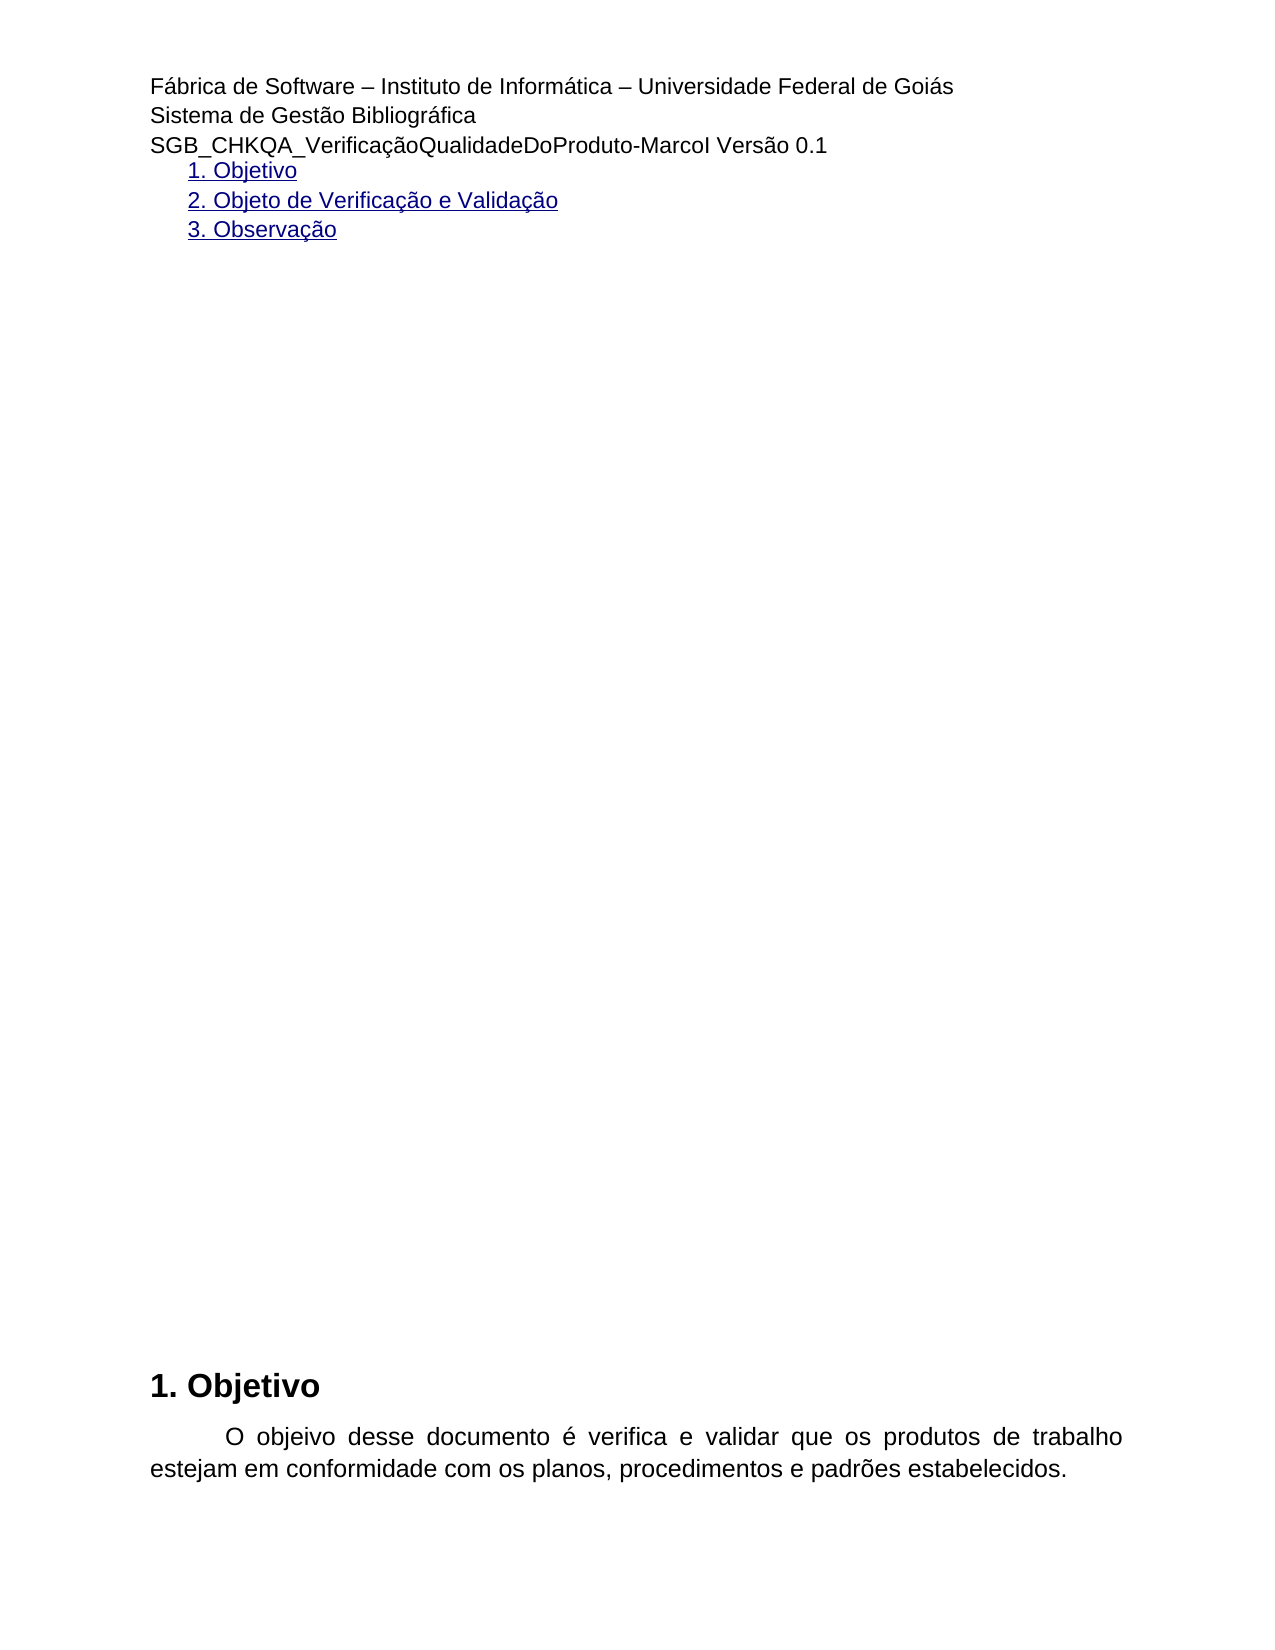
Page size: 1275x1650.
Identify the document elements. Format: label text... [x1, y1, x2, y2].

subtitle 1. Objetivo [150, 1367, 1125, 1404]
text O objeivo desse documento é verifica e validar que os produtos de trabalho estejam em conformidade com os planos, procedimentos e padrões estabelecidos. [150, 1422, 1125, 1482]
text 3. Observação [187, 217, 1125, 242]
text 1. Objetivo [187, 158, 1125, 184]
text 2. Objeto de Verificação e Validação [187, 187, 1125, 213]
